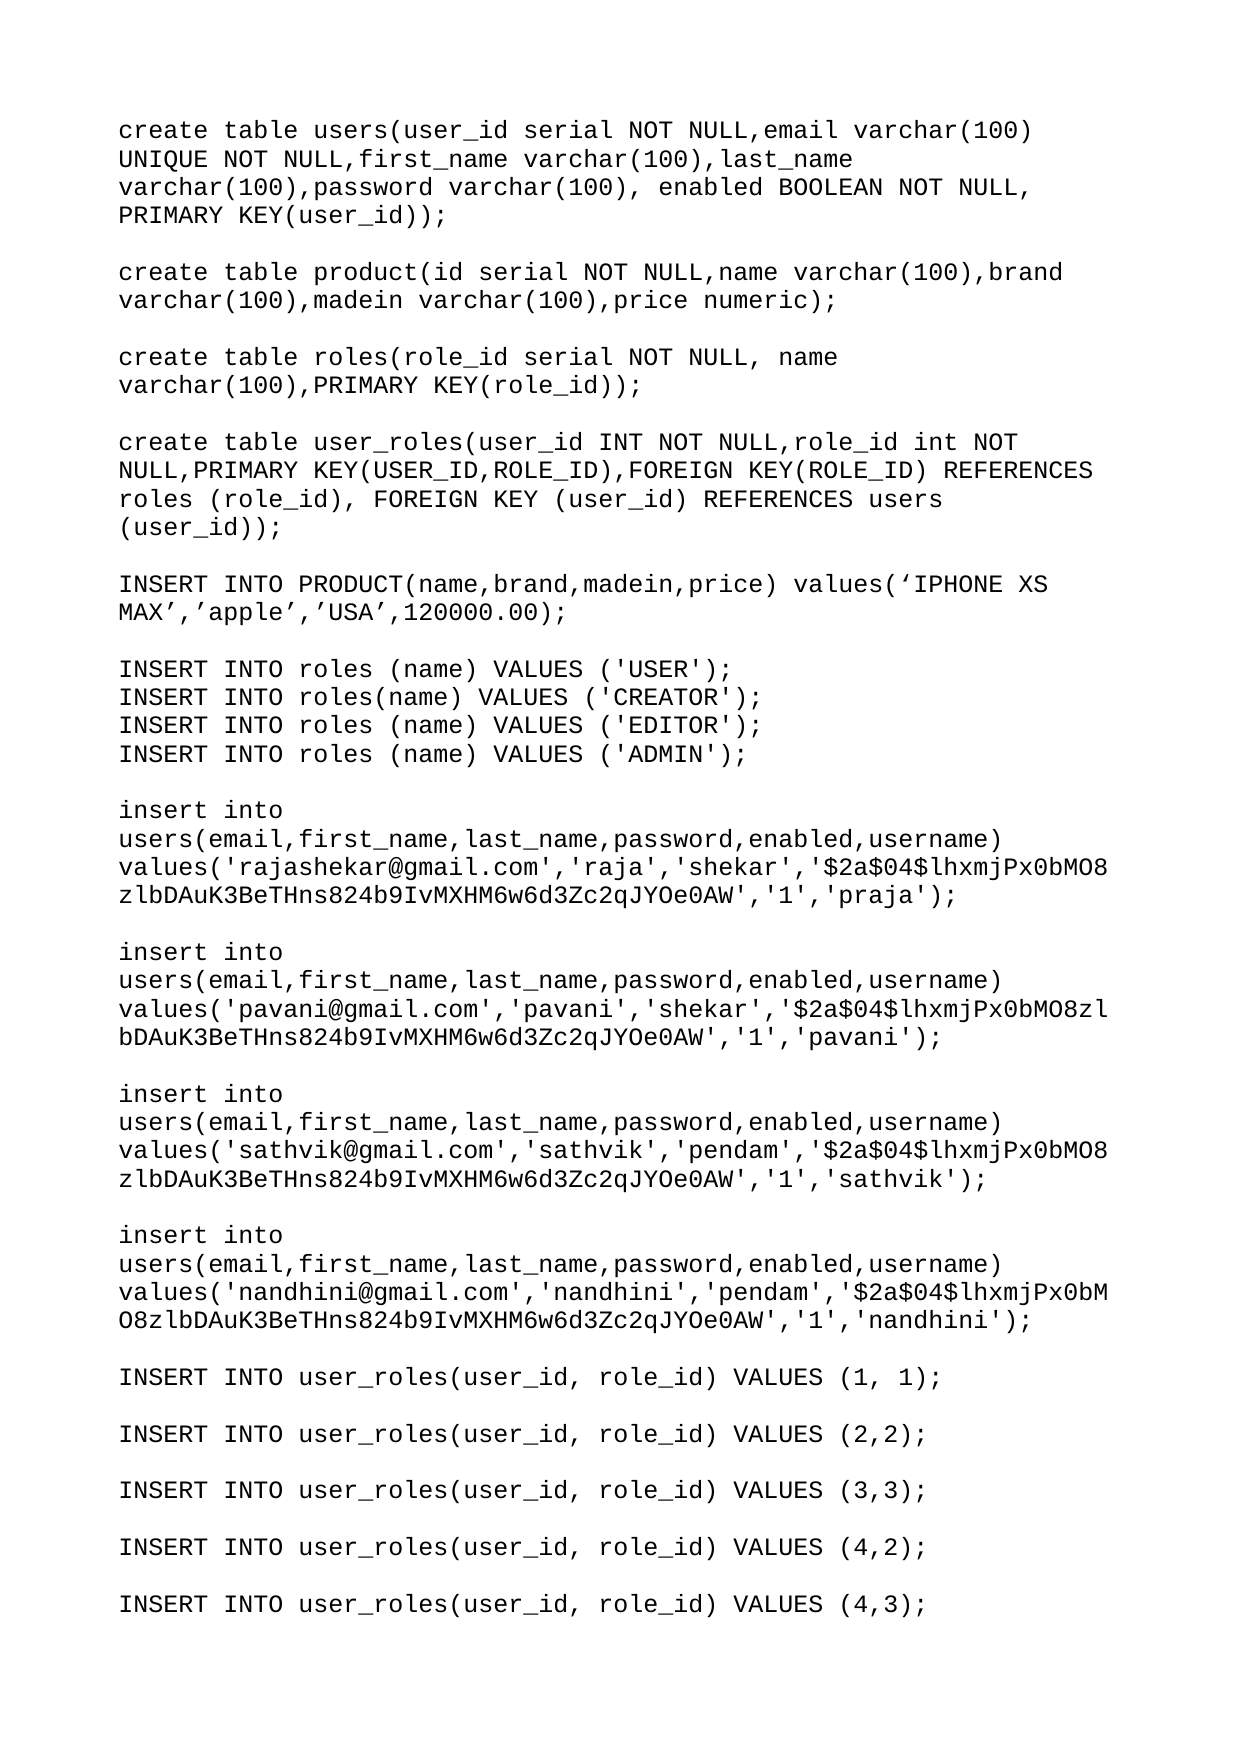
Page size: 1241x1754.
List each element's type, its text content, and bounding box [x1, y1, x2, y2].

text INSERT INTO roles (name) VALUES ('ADMIN'); [118, 741, 1122, 770]
text INSERT INTO PRODUCT(name,brand,madein,price) values(‘IPHONE XS MAX’,’apple’,’USA’,120000.00); [118, 571, 1122, 628]
text INSERT INTO roles(name) VALUES ('CREATOR'); [118, 685, 1122, 713]
text INSERT INTO user_roles(user_id, role_id) VALUES (4,3); [118, 1591, 1122, 1620]
text INSERT INTO user_roles(user_id, role_id) VALUES (3,3); [118, 1478, 1122, 1506]
text create table users(user_id serial NOT NULL,email varchar(100) UNIQUE NOT NULL,first_name varchar(100),last_name varchar(100),password varchar(100), enabled BOOLEAN NOT NULL, PRIMARY KEY(user_id)); [118, 118, 1122, 231]
text INSERT INTO user_roles(user_id, role_id) VALUES (2,2); [118, 1421, 1122, 1450]
text INSERT INTO roles (name) VALUES ('EDITOR'); [118, 713, 1122, 741]
text create table user_roles(user_id INT NOT NULL,role_id int NOT NULL,PRIMARY KEY(USER_ID,ROLE_ID),FOREIGN KEY(ROLE_ID) REFERENCES roles (role_id), FOREIGN KEY (user_id) REFERENCES users (user_id)); [118, 430, 1122, 543]
text INSERT INTO roles (name) VALUES ('USER'); [118, 656, 1122, 685]
text create table product(id serial NOT NULL,name varchar(100),brand varchar(100),madein varchar(100),price numeric); [118, 260, 1122, 316]
text insert into users(email,first_name,last_name,password,enabled,username) values('nandhini@gmail.com','nandhini','pendam','$2a$04$lhxmjPx0bMO8zlbDAuK3BeTHns824b9IvMXHM6w6d3Zc2qJYOe0AW','1','nandhini'); [118, 1223, 1122, 1336]
text INSERT INTO user_roles(user_id, role_id) VALUES (4,2); [118, 1535, 1122, 1563]
text create table roles(role_id serial NOT NULL, name varchar(100),PRIMARY KEY(role_id)); [118, 345, 1122, 401]
text INSERT INTO user_roles(user_id, role_id) VALUES (1, 1); [118, 1365, 1122, 1393]
text insert into users(email,first_name,last_name,password,enabled,username) values('sathvik@gmail.com','sathvik','pendam','$2a$04$lhxmjPx0bMO8zlbDAuK3BeTHns824b9IvMXHM6w6d3Zc2qJYOe0AW','1','sathvik'); [118, 1081, 1122, 1195]
text insert into users(email,first_name,last_name,password,enabled,username) values('pavani@gmail.com','pavani','shekar','$2a$04$lhxmjPx0bMO8zlbDAuK3BeTHns824b9IvMXHM6w6d3Zc2qJYOe0AW','1','pavani'); [118, 940, 1122, 1053]
text insert into users(email,first_name,last_name,password,enabled,username) values('rajashekar@gmail.com','raja','shekar','$2a$04$lhxmjPx0bMO8zlbDAuK3BeTHns824b9IvMXHM6w6d3Zc2qJYOe0AW','1','praja'); [118, 798, 1122, 911]
